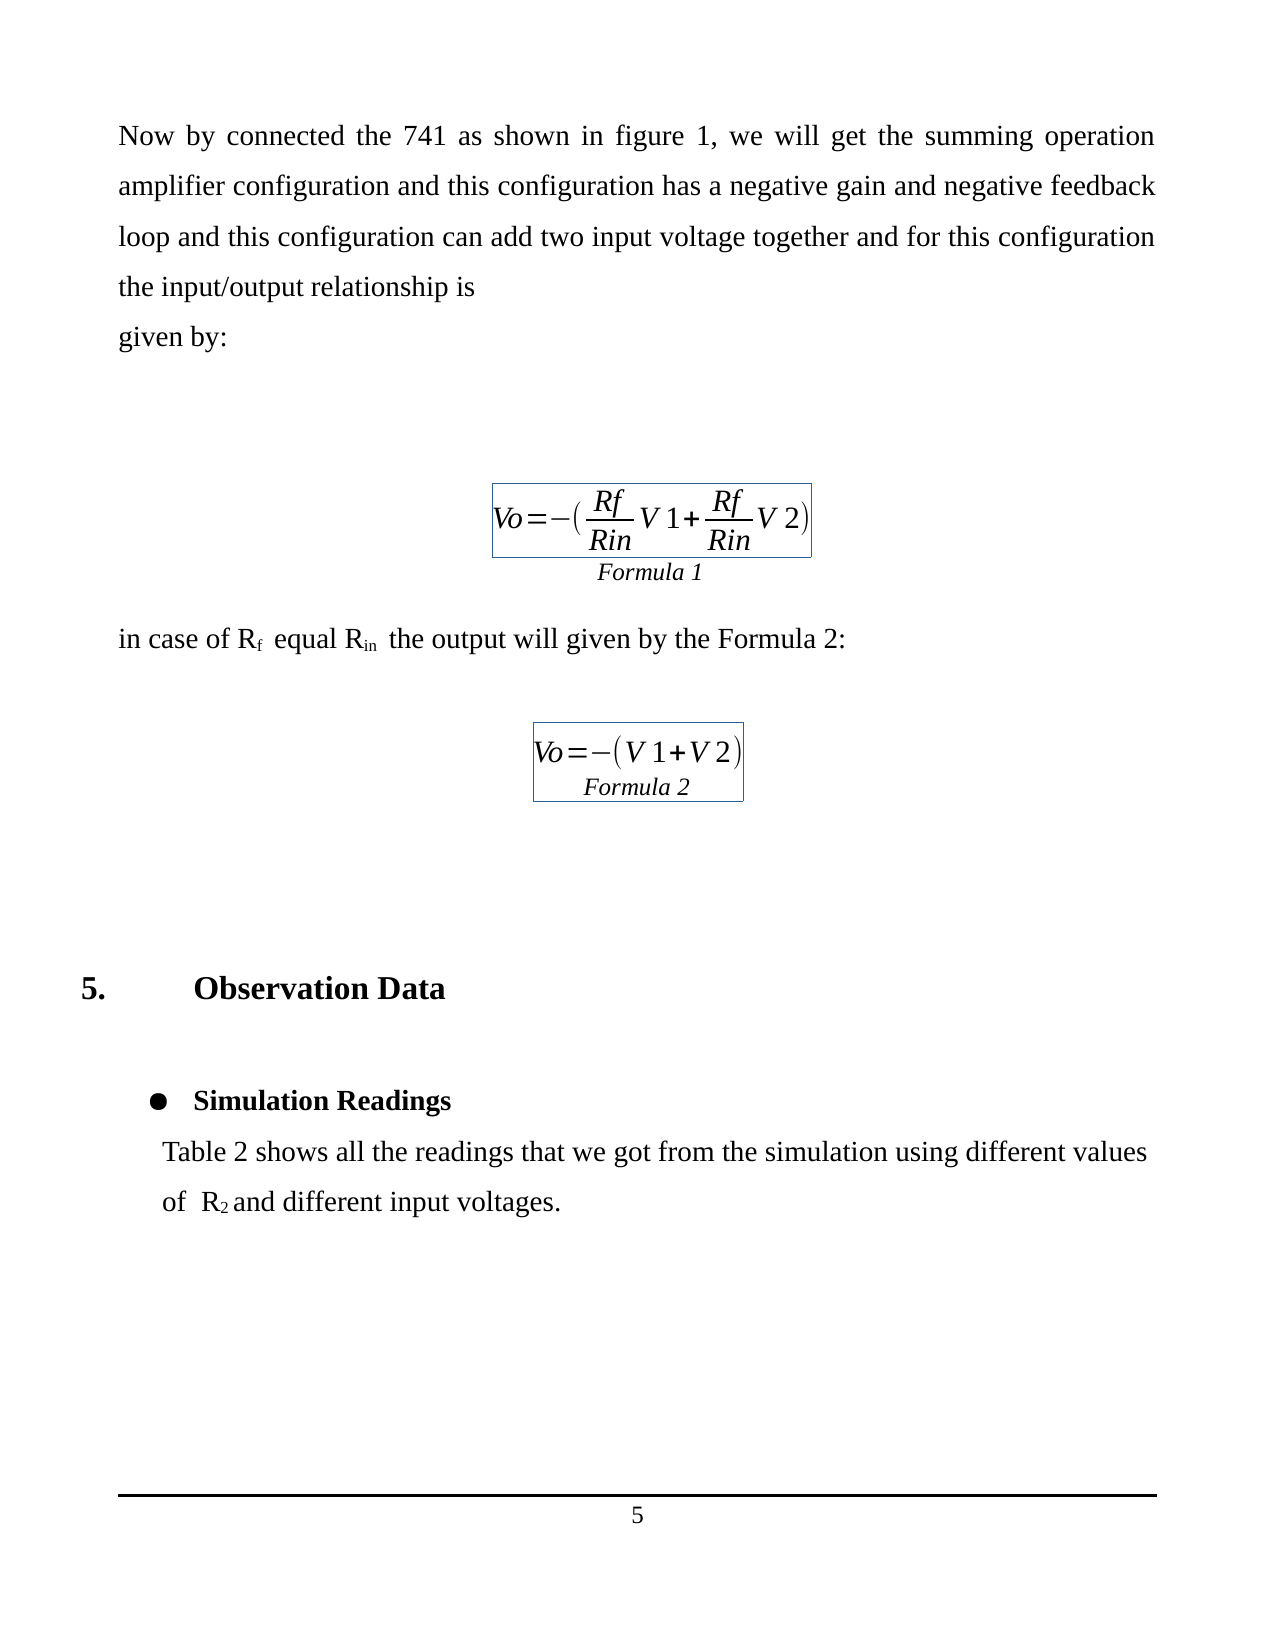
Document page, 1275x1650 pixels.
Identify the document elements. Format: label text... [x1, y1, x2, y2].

text given by: [118, 319, 1157, 353]
text Formula 2 [534, 734, 743, 801]
list Simulation Readings [118, 1083, 1157, 1117]
text Formula 1 [541, 484, 762, 557]
list Observation Data [81, 968, 1157, 1007]
text Formula 1 [541, 558, 762, 586]
text Now by connected the 741 as shown in figure 1, we will get the summing operation amplifier configuration and this configuration has a negative gain and negative feedback loop and this configuration can add two input voltage together and for this configuration the input/output relationship is [118, 118, 1157, 303]
text in case of Rf equal Rin the output will given by the Formula 2: [118, 621, 1157, 655]
text Table 2 shows all the readings that we got from the simulation using different values of R2 and different input voltages. [162, 1134, 1157, 1218]
